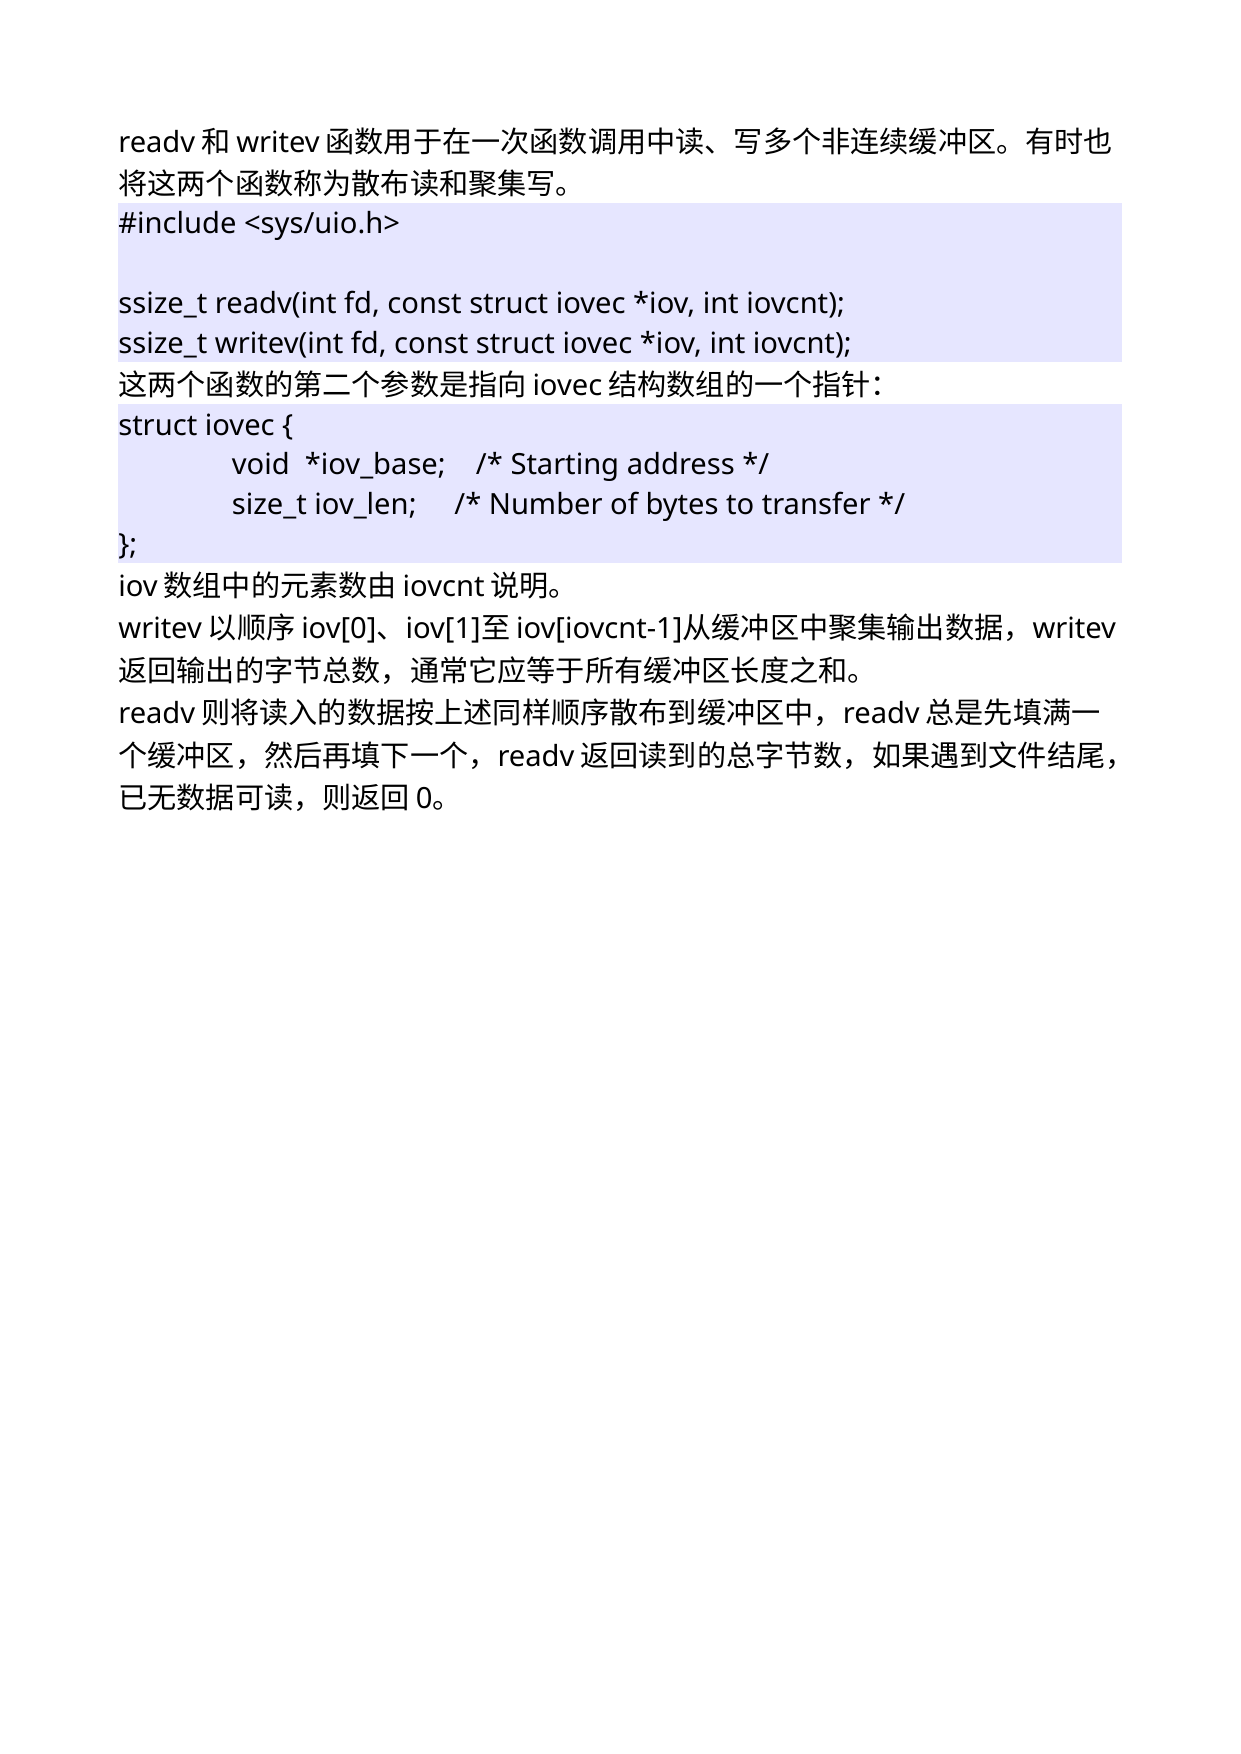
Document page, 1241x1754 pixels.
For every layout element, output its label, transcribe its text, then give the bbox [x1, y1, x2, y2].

text writev以顺序iov[0]、iov[1]至iov[iovcnt-1]从缓冲区中聚集输出数据，writev返回输出的字节总数，通常它应等于所有缓冲区长度之和。 [118, 605, 1122, 690]
text ssize_t writev(int fd, const struct iovec *iov, int iovcnt); [118, 322, 1122, 362]
text }; [118, 523, 1122, 563]
text struct iovec { [118, 404, 1122, 444]
text iov数组中的元素数由iovcnt说明。 [118, 563, 1122, 605]
text readv则将读入的数据按上述同样顺序散布到缓冲区中，readv总是先填满一个缓冲区，然后再填下一个，readv返回读到的总字节数，如果遇到文件结尾，已无数据可读，则返回0。 [118, 690, 1122, 817]
text ssize_t readv(int fd, const struct iovec *iov, int iovcnt); [118, 282, 1122, 322]
text readv和writev函数用于在一次函数调用中读、写多个非连续缓冲区。有时也将这两个函数称为散布读和聚集写。 [118, 118, 1122, 203]
text 这两个函数的第二个参数是指向iovec结构数组的一个指针： [118, 362, 1122, 404]
text size_t iov_len; /* Number of bytes to transfer */ [118, 483, 1122, 523]
text void *iov_base; /* Starting address */ [118, 444, 1122, 483]
text #include <sys/uio.h> [118, 203, 1122, 242]
